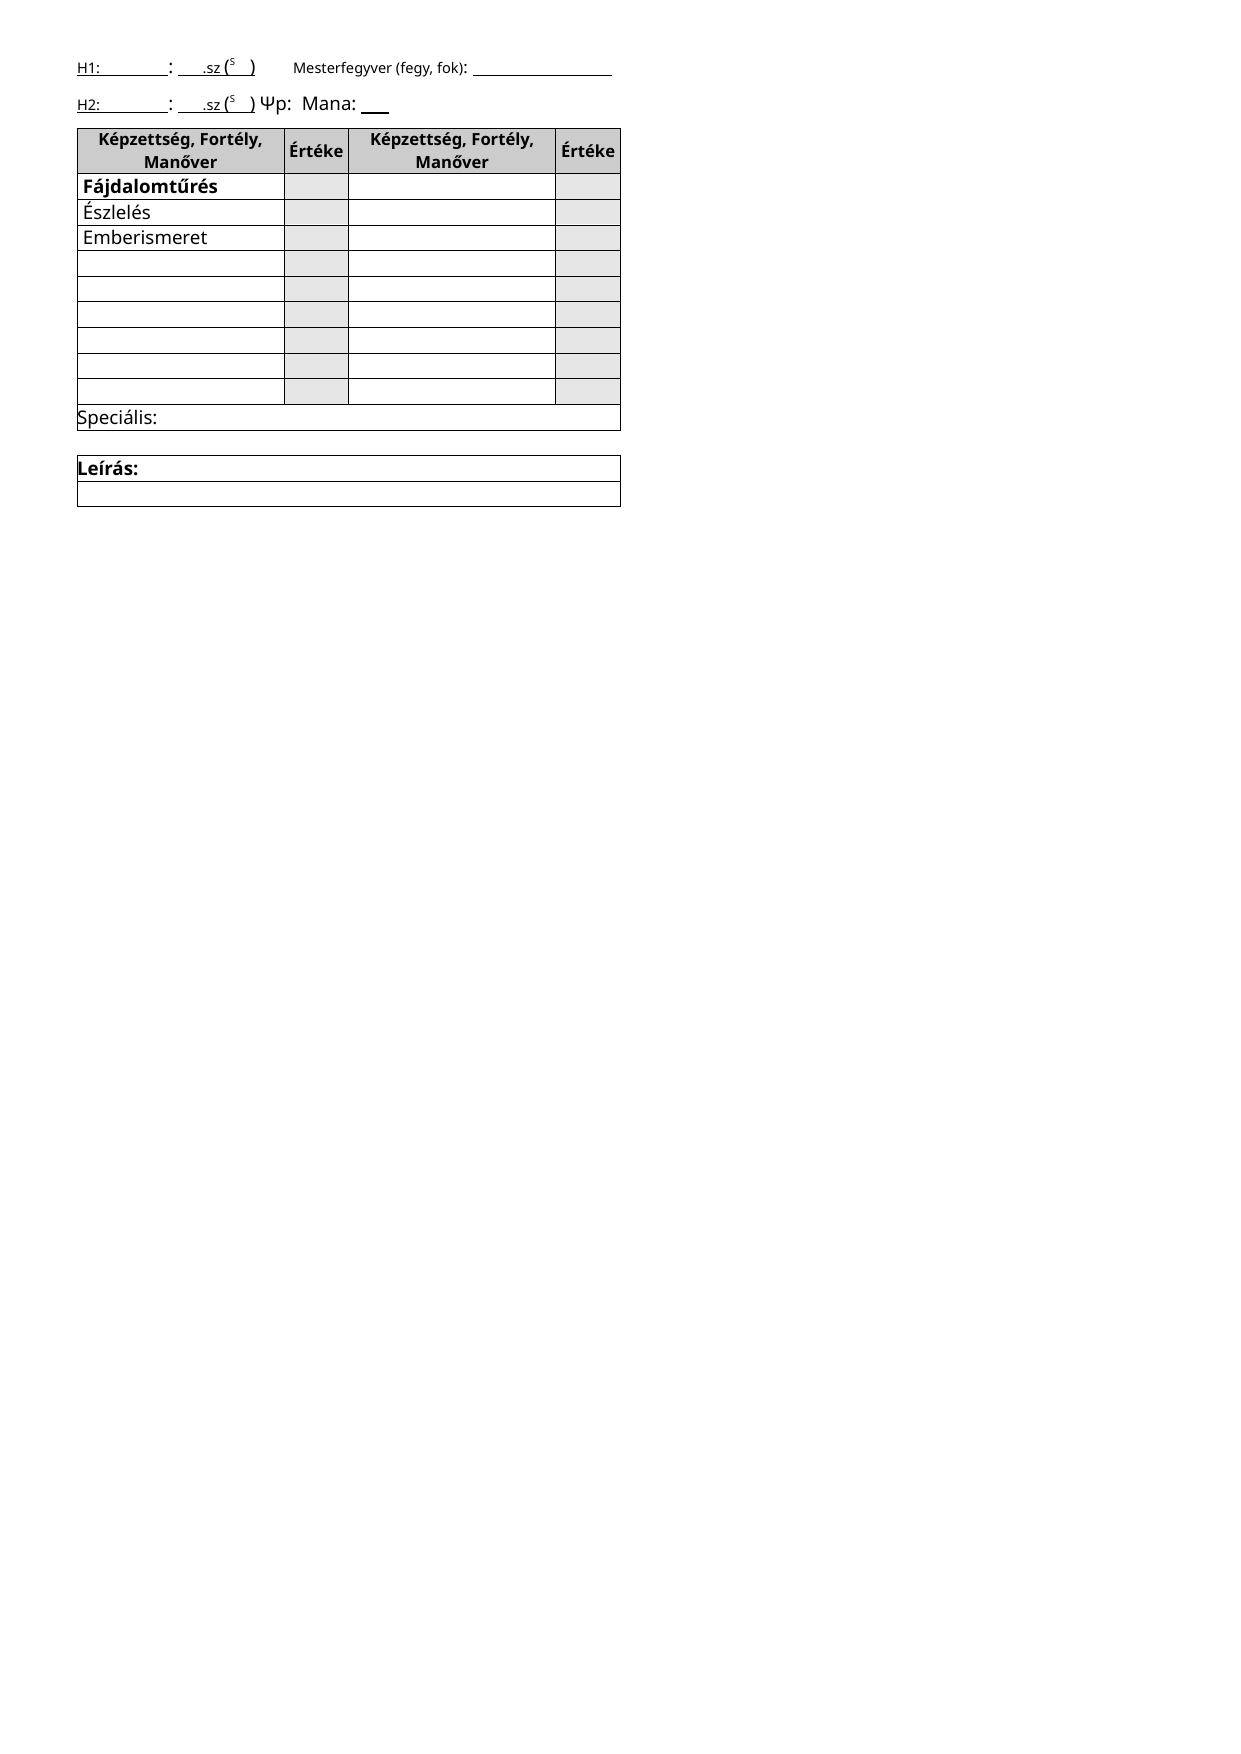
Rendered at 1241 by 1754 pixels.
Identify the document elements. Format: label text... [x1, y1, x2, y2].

table_cell [349, 226, 555, 250]
table_cell [556, 328, 620, 353]
table_cell [349, 328, 555, 353]
table_cell [78, 302, 284, 327]
table_cell [556, 302, 620, 327]
table_cell Észlelés [78, 200, 284, 224]
table_cell [285, 174, 348, 199]
table_cell [78, 379, 284, 404]
table_cell [285, 354, 348, 378]
table_cell [556, 226, 620, 250]
table_cell [78, 277, 284, 301]
table_cell Speciális: [78, 405, 620, 429]
table_header Leírás: [78, 456, 620, 481]
table_header Értéke [285, 129, 348, 173]
table_cell [556, 354, 620, 378]
table_header Képzettség, Fortély, Manőver [349, 129, 555, 173]
table_cell [349, 302, 555, 327]
table_cell [285, 251, 348, 276]
table_cell [556, 174, 620, 199]
table_header Képzettség, Fortély, Manőver [78, 129, 284, 173]
table_cell [556, 251, 620, 276]
table_cell [556, 277, 620, 301]
table_cell [78, 251, 284, 276]
table_cell [285, 200, 348, 224]
table_cell [556, 379, 620, 404]
text H1: : .sz (S ) Mesterfegyver (fegy, fok): [77, 53, 620, 79]
table_cell [285, 226, 348, 250]
table_cell Emberismeret [78, 226, 284, 250]
table_cell [78, 354, 284, 378]
table_cell [285, 302, 348, 327]
table_cell Fájdalomtűrés [78, 174, 284, 199]
table_cell [349, 277, 555, 301]
table_cell [285, 277, 348, 301]
text H2: : .sz (S ) Ψp: Mana: [77, 90, 620, 116]
table_cell [349, 174, 555, 199]
table_header Értéke [556, 129, 620, 173]
table_cell [349, 251, 555, 276]
table_cell [285, 379, 348, 404]
table_cell [349, 200, 555, 224]
table_cell [78, 328, 284, 353]
table_cell [285, 328, 348, 353]
table_cell [349, 379, 555, 404]
table_cell [349, 354, 555, 378]
table_cell [556, 200, 620, 224]
table_cell [78, 482, 620, 506]
